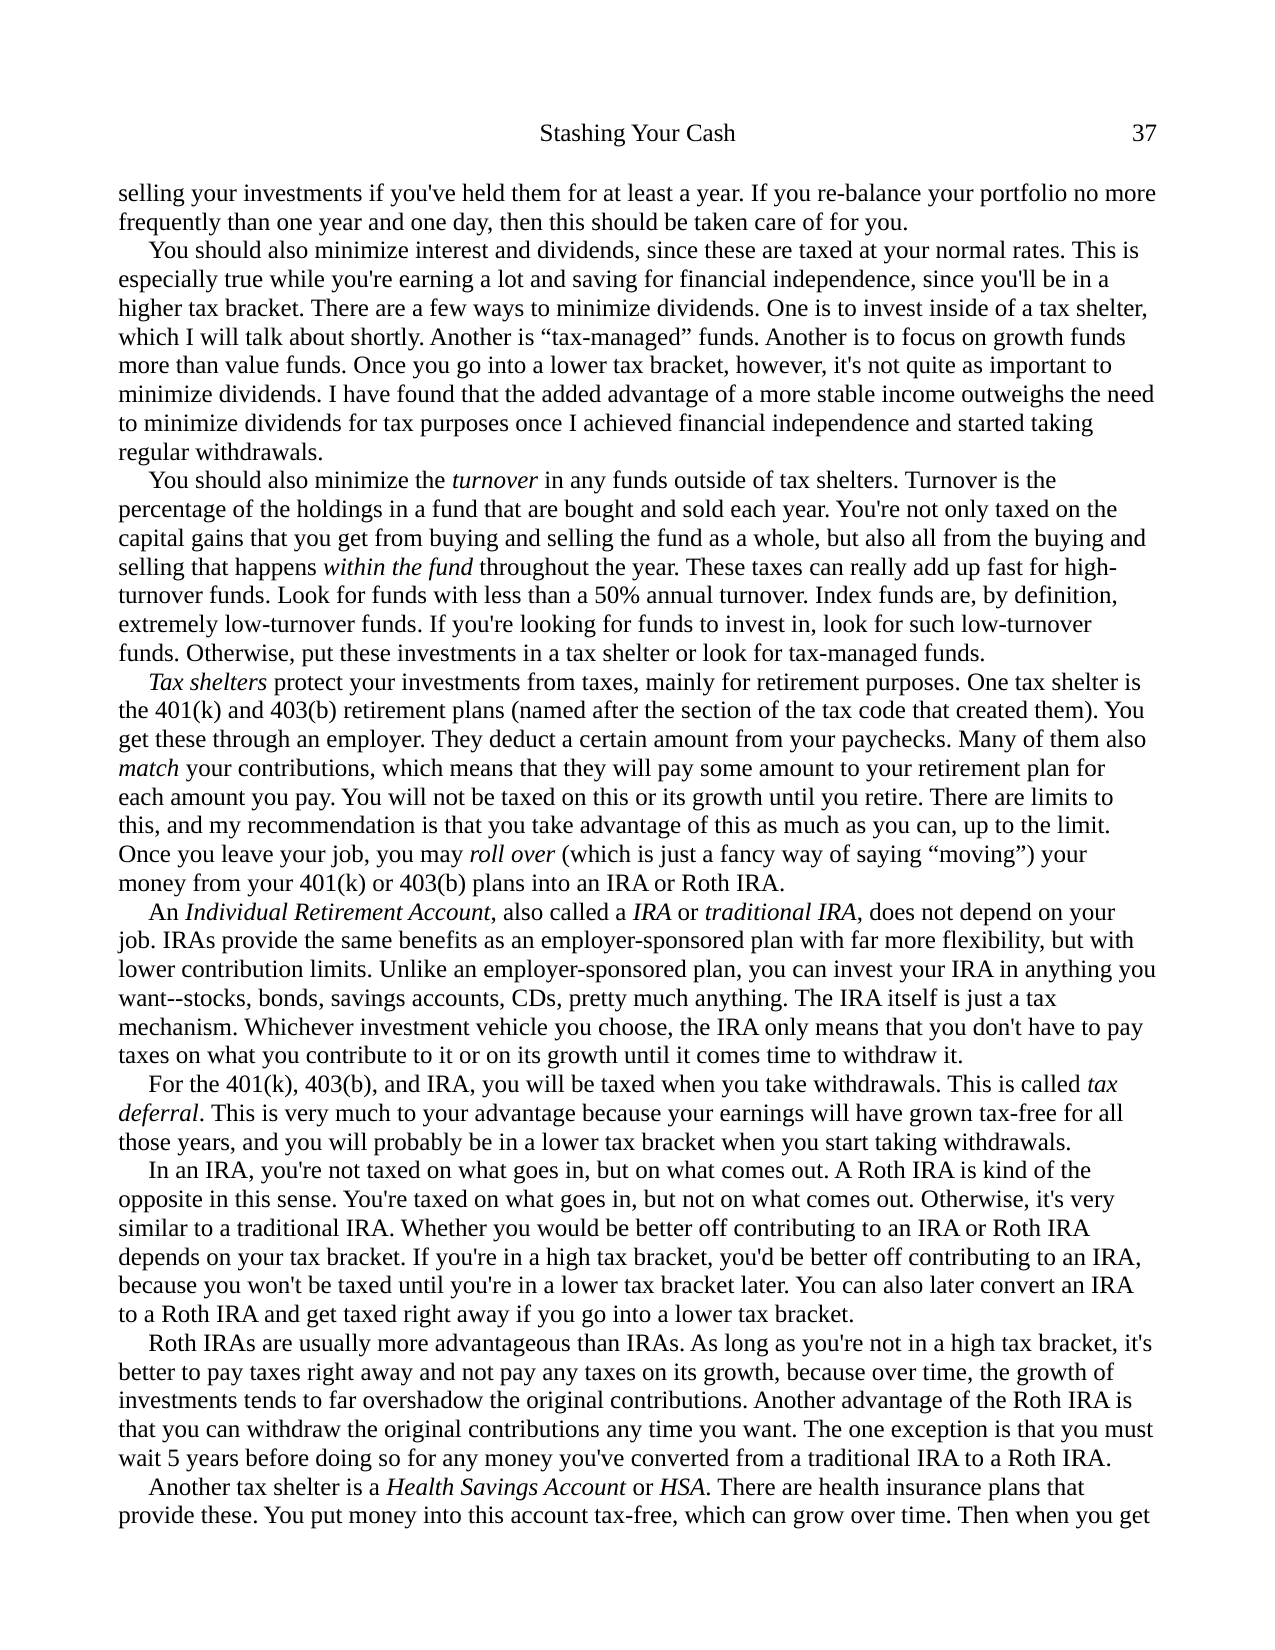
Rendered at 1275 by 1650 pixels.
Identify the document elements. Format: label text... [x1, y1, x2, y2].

text You should also minimize interest and dividends, since these are taxed at your normal rates. This is especially true while you're earning a lot and saving for financial independence, since you'll be in a higher tax bracket. There are a few ways to minimize dividends. One is to invest inside of a tax shelter, which I will talk about shortly. Another is “tax-managed” funds. Another is to focus on growth funds more than value funds. Once you go into a lower tax bracket, however, it's not quite as important to minimize dividends. I have found that the added advantage of a more stable income outweighs the need to minimize dividends for tax purposes once I achieved financial independence and started taking regular withdrawals. [118, 236, 1157, 466]
text Another tax shelter is a Health Savings Account or HSA. There are health insurance plans that provide these. You put money into this account tax-free, which can grow over time. Then when you get [118, 1472, 1157, 1529]
text An Individual Retirement Account, also called a IRA or traditional IRA, does not depend on your job. IRAs provide the same benefits as an employer-sponsored plan with far more flexibility, but with lower contribution limits. Unlike an employer-sponsored plan, you can invest your IRA in anything you want--stocks, bonds, savings accounts, CDs, pretty much anything. The IRA itself is just a tax mechanism. Whichever investment vehicle you choose, the IRA only means that you don't have to pay taxes on what you contribute to it or on its growth until it comes time to withdraw it. [118, 897, 1157, 1069]
text For the 401(k), 403(b), and IRA, you will be taxed when you take withdrawals. This is called tax deferral. This is very much to your advantage because your earnings will have grown tax-free for all those years, and you will probably be in a lower tax bracket when you start taking withdrawals. [118, 1069, 1157, 1156]
text Tax shelters protect your investments from taxes, mainly for retirement purposes. One tax shelter is the 401(k) and 403(b) retirement plans (named after the section of the tax code that created them). You get these through an employer. They deduct a certain amount from your paychecks. Many of them also match your contributions, which means that they will pay some amount to your retirement plan for each amount you pay. You will not be taxed on this or its growth until you retire. There are limits to this, and my recommendation is that you take advantage of this as much as you can, up to the limit. Once you leave your job, you may roll over (which is just a fancy way of saying “moving”) your money from your 401(k) or 403(b) plans into an IRA or Roth IRA. [118, 667, 1157, 897]
text selling your investments if you've held them for at least a year. If you re-balance your portfolio no more frequently than one year and one day, then this should be taken care of for you. [118, 178, 1157, 236]
text In an IRA, you're not taxed on what goes in, but on what comes out. A Roth IRA is kind of the opposite in this sense. You're taxed on what goes in, but not on what comes out. Otherwise, it's very similar to a traditional IRA. Whether you would be better off contributing to an IRA or Roth IRA depends on your tax bracket. If you're in a high tax bracket, you'd be better off contributing to an IRA, because you won't be taxed until you're in a lower tax bracket later. You can also later convert an IRA to a Roth IRA and get taxed right away if you go into a lower tax bracket. [118, 1156, 1157, 1328]
text Roth IRAs are usually more advantageous than IRAs. As long as you're not in a high tax bracket, it's better to pay taxes right away and not pay any taxes on its growth, because over time, the growth of investments tends to far overshadow the original contributions. Another advantage of the Roth IRA is that you can withdraw the original contributions any time you want. The one exception is that you must wait 5 years before doing so for any money you've converted from a traditional IRA to a Roth IRA. [118, 1328, 1157, 1472]
text You should also minimize the turnover in any funds outside of tax shelters. Turnover is the percentage of the holdings in a fund that are bought and sold each year. You're not only taxed on the capital gains that you get from buying and selling the fund as a whole, but also all from the buying and selling that happens within the fund throughout the year. These taxes can really add up fast for high-turnover funds. Look for funds with less than a 50% annual turnover. Index funds are, by definition, extremely low-turnover funds. If you're looking for funds to invest in, look for such low-turnover funds. Otherwise, put these investments in a tax shelter or look for tax-managed funds. [118, 466, 1157, 667]
